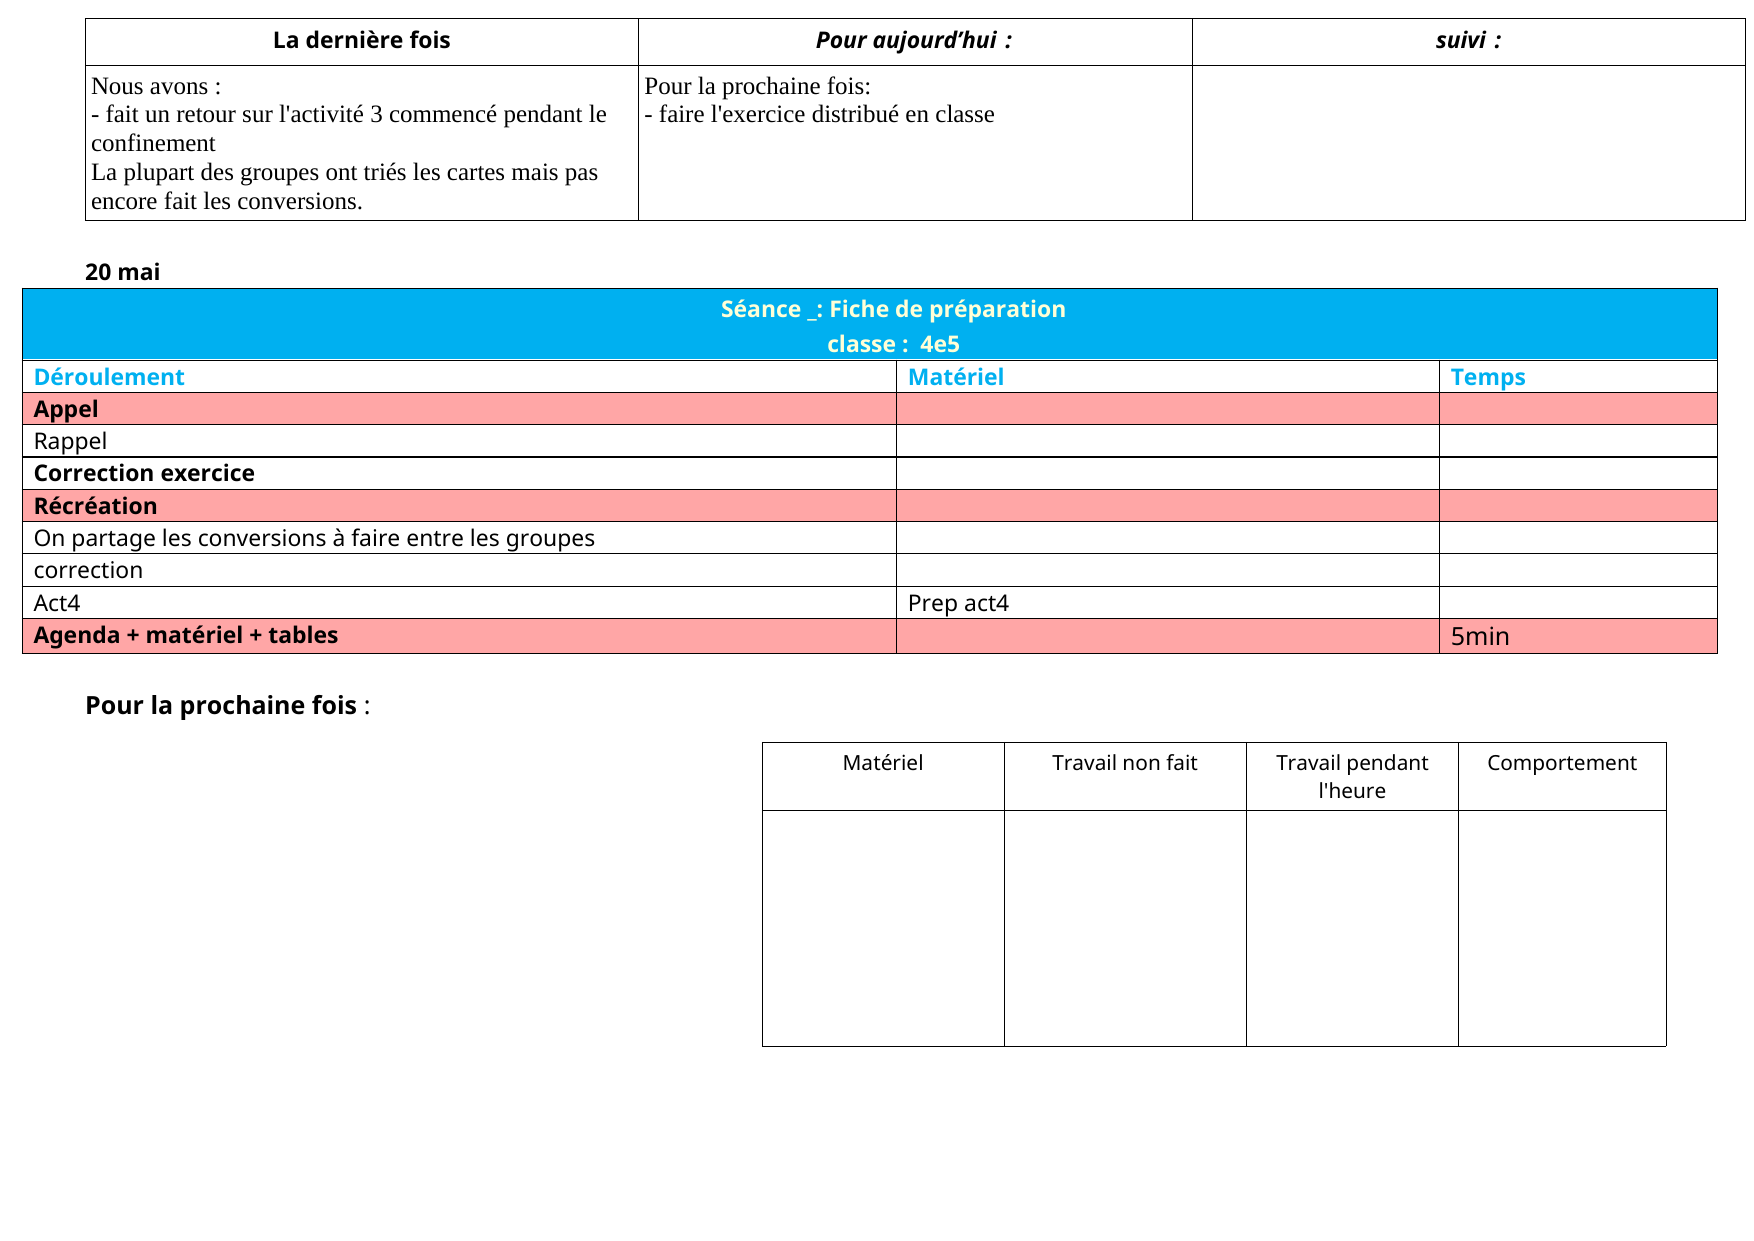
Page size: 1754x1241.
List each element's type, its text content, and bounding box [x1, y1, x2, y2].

table_cell [897, 619, 1439, 653]
table_header suivi : [1193, 19, 1745, 65]
table_cell [1440, 522, 1717, 553]
table_cell Récréation [23, 490, 896, 521]
text 20 mai [85, 256, 1754, 288]
table_header Séance _: Fiche de préparation classe : 4e5 [23, 289, 1717, 359]
table_header La dernière fois [86, 19, 638, 65]
table_cell [1440, 587, 1717, 618]
table_cell On partage les conversions à faire entre les groupes [23, 522, 896, 553]
table_cell [1440, 393, 1717, 424]
table_cell Pour la prochaine fois: - faire l'exercice distribué en classe [639, 66, 1192, 220]
text Pour la prochaine fois : [85, 688, 1745, 722]
table_cell [1440, 490, 1717, 521]
table_cell [1193, 66, 1745, 220]
table_cell Act4 [23, 587, 896, 618]
table_cell correction [23, 554, 896, 586]
table_cell [897, 458, 1439, 489]
table_cell [897, 393, 1439, 424]
table_cell [1459, 811, 1666, 1046]
table_cell Agenda + matériel + tables [23, 619, 896, 653]
table_cell [897, 490, 1439, 521]
table_cell Déroulement [23, 361, 896, 392]
table_cell Correction exercice [23, 458, 896, 489]
table_header Matériel [763, 743, 1004, 810]
table_header Pour aujourd’hui : [639, 19, 1192, 65]
table_header Travail pendant l'heure [1247, 743, 1458, 810]
table_cell [897, 425, 1439, 456]
table_cell 5min [1440, 619, 1717, 653]
table_header Travail non fait [1005, 743, 1246, 810]
table_cell Temps [1440, 361, 1717, 392]
table_cell [897, 554, 1439, 586]
table_header Comportement [1459, 743, 1666, 810]
table_cell Matériel [897, 361, 1439, 392]
table_cell [1440, 425, 1717, 456]
table_cell [1005, 811, 1246, 1046]
table_cell [763, 811, 1004, 1046]
table_cell [1247, 811, 1458, 1046]
table_cell [1440, 554, 1717, 586]
table_cell [1440, 458, 1717, 489]
table_cell Nous avons : - fait un retour sur l'activité 3 commencé pendant le confinement La plupart des groupes ont triés les cartes mais pas encore fait les conversions. [86, 66, 638, 220]
table_cell [897, 522, 1439, 553]
table_cell Rappel [23, 425, 896, 456]
table_cell Prep act4 [897, 587, 1439, 618]
table_cell Appel [23, 393, 896, 424]
